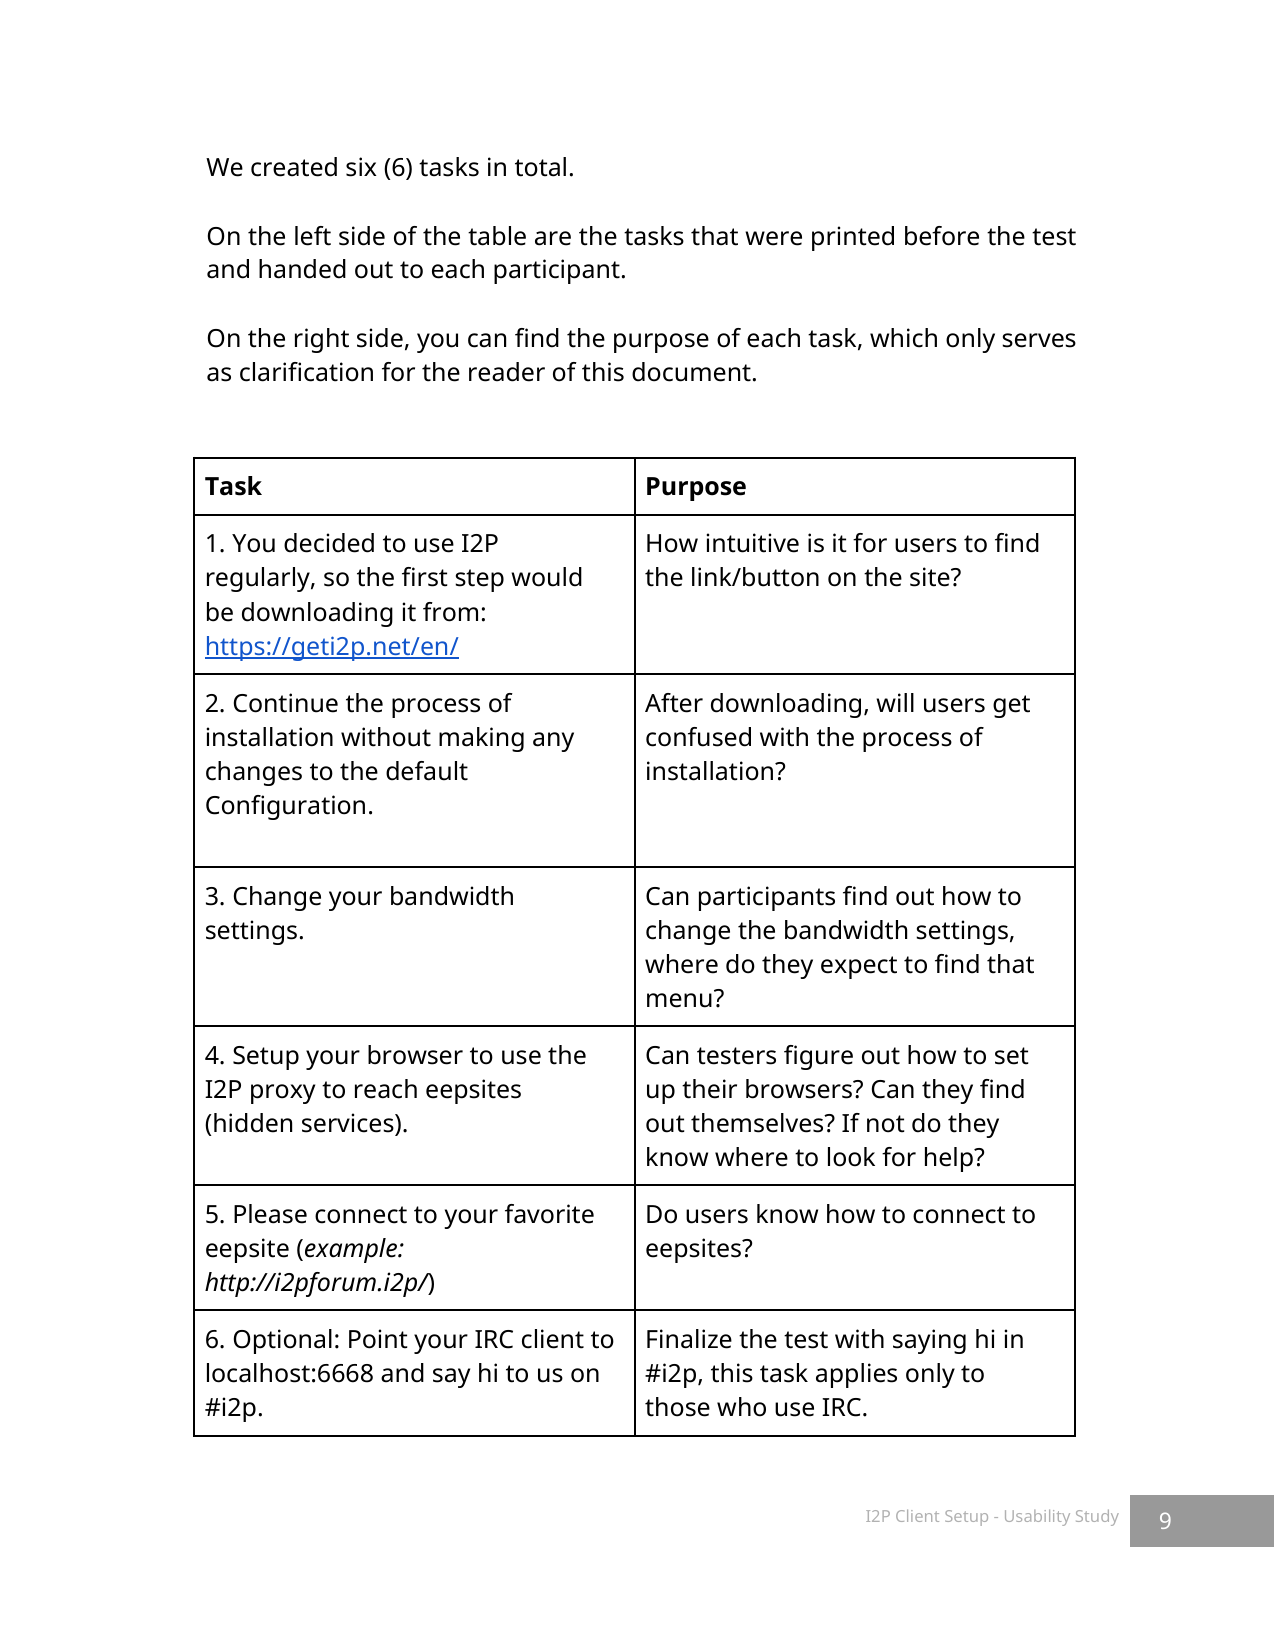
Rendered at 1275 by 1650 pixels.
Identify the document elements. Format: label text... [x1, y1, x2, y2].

table_cell 2. Continue the process of installation without making any changes to the default Configuration. [195, 675, 634, 866]
table_cell Can testers figure out how to set up their browsers? Can they find out themselves? If not do they know where to look for help? [636, 1027, 1074, 1184]
table_cell 1. You decided to use I2P regularly, so the first step would be downloading it from: https://geti2p.net/en/ [195, 516, 634, 673]
table_cell 4. Setup your browser to use the I2P proxy to reach eepsites (hidden services). [195, 1027, 634, 1184]
table_header Task [195, 459, 634, 513]
table_cell Do users know how to connect to eepsites? [636, 1186, 1074, 1309]
table_cell 3. Change your bandwidth settings. [195, 868, 634, 1025]
table_header Purpose [636, 459, 1074, 513]
table_cell Finalize the test with saying hi in #i2p, this task applies only to those who use IRC. [636, 1311, 1074, 1434]
text We created six (6) tasks in total. [206, 150, 1078, 184]
text On the right side, you can find the purpose of each task, which only serves as clarification for the reader of this document. [206, 320, 1078, 388]
table_cell How intuitive is it for users to find the link/button on the site? [636, 516, 1074, 673]
table_cell After downloading, will users get confused with the process of installation? [636, 675, 1074, 866]
table_cell Can participants find out how to change the bandwidth settings, where do they expect to find that menu? [636, 868, 1074, 1025]
text On the left side of the table are the tasks that were printed before the test and handed out to each participant. [206, 218, 1078, 286]
table_cell 6. Optional: Point your IRC client to localhost:6668 and say hi to us on #i2p. [195, 1311, 634, 1434]
table_cell 5. Please connect to your favorite eepsite (example: http://i2pforum.i2p/) [195, 1186, 634, 1309]
